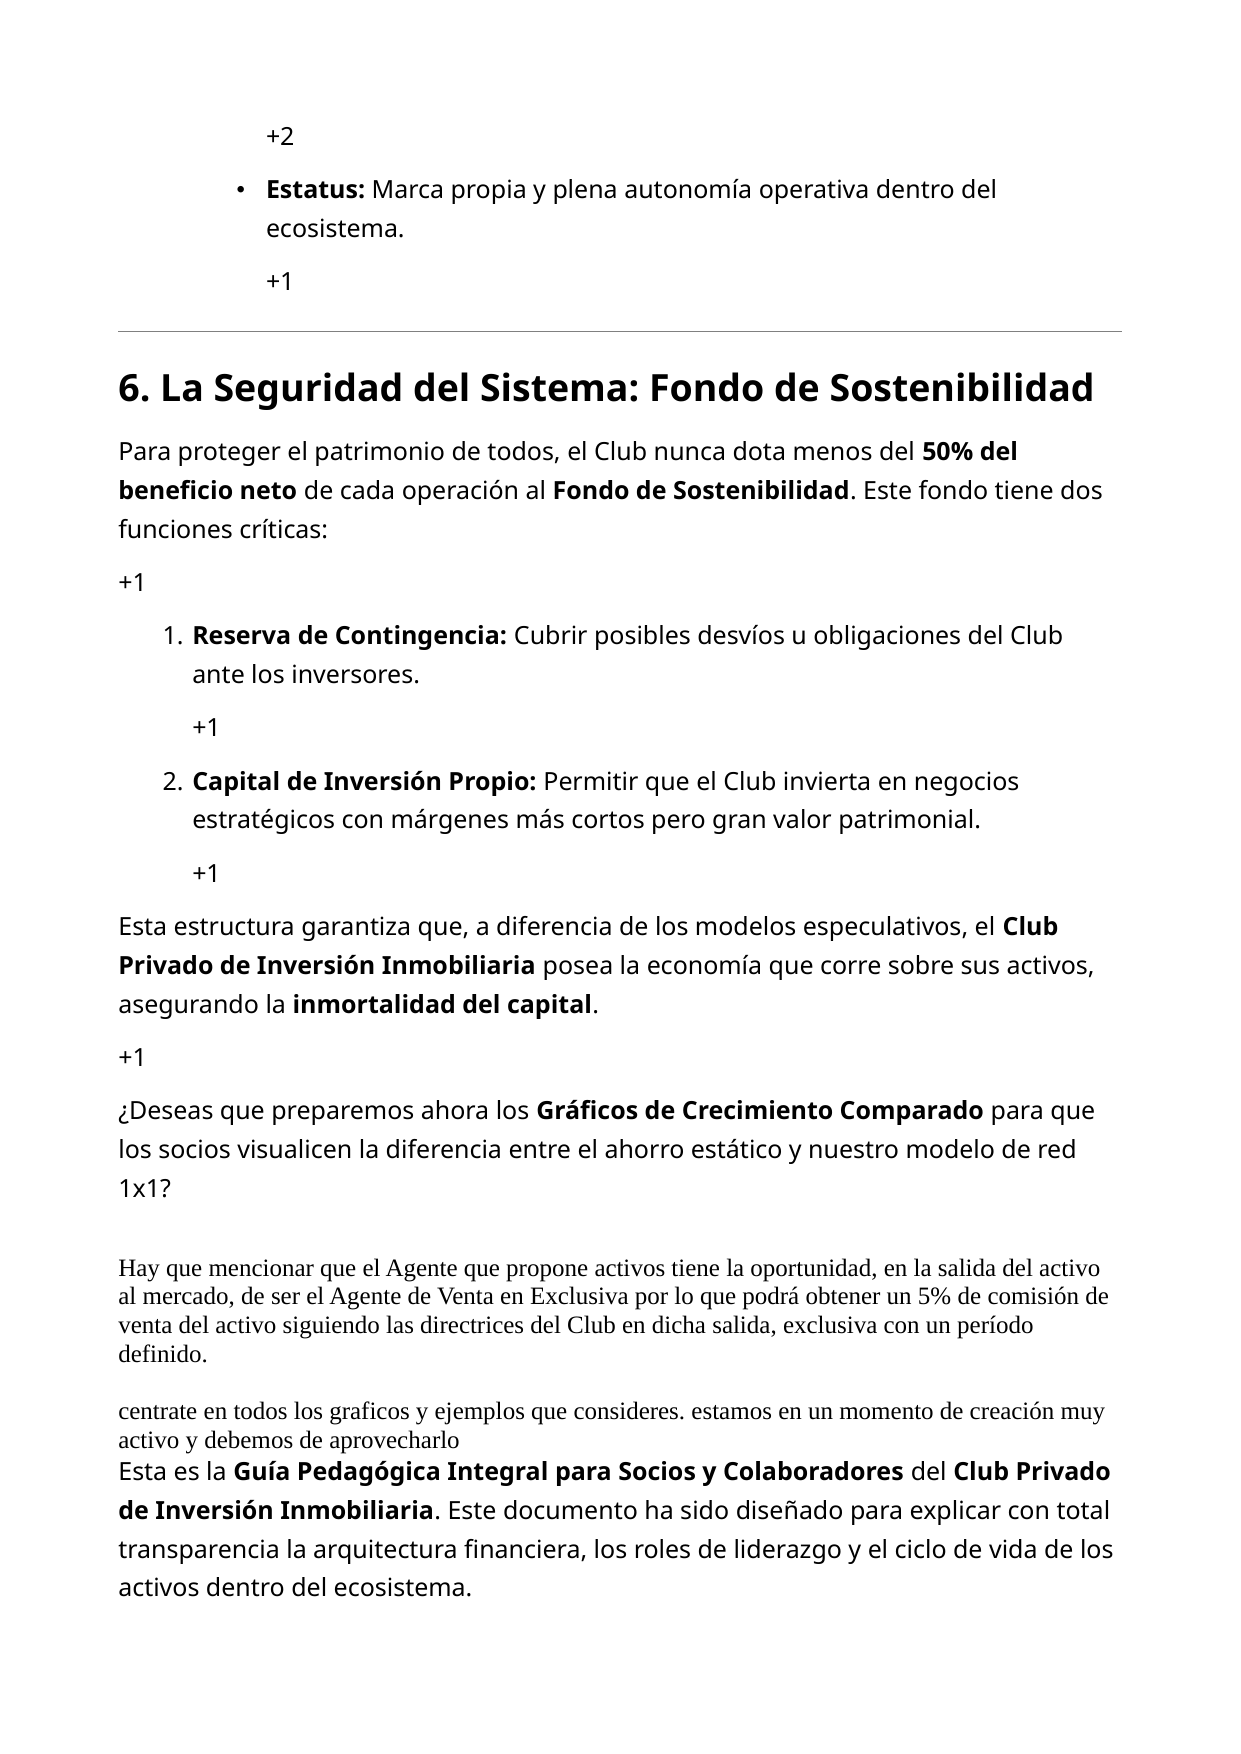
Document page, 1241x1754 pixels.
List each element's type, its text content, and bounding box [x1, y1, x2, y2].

table_cell Esta guía pedagógica ha sido diseñada para los miembros y colaboradores del Club Privado de Inversión Inmobiliaria. Su objetivo es proporcionar una comprensión profunda de nuestra ingeniería financiera, permitiendo que cada socio entienda no solo cómo crece su capital, sino cómo se estructura la maquinaria económica que sostiene al Club. 1. La Dualidad del Éxito: Inversor vs. Profesional En el Club Privado de Inversión Inmobiliaria, el camino hacia la riqueza se recorre a través de dos perfiles que, aunque colaboran, tienen objetivos y mecánicas financieras distintas. A. Perfil Inversor: La Fuerza del Interés Compuesto Este perfil está diseñado para el socio que busca vencer a la inflación mediante el ahorro sistemático y la red de referidos. Aportación: 50 € mensuales. Herramienta: El efecto "Bola de Nieve" generado por la reinversión de beneficios y comisiones de red. +1 B. Perfil Profesional: Hacia el Rol de Gestor Este camino es para el Agente que aporta activos al Club y aspira a liderar su propia sección. Aportación: Conocimiento técnico, captación de propiedades y formación de equipos. +3 Meta: Alcanzar la gestión de 1 Millón de euros durante 2 años consecutivos para obtener su propia marca y el 50% de los beneficios de su sección. +2 2. Ingeniería de la Propiedad: Honorarios de Gestión A diferencia de otros modelos, el Club Privado de Inversión Inmobiliaria integra sus honorarios directamente en el precio del activo. Cada propiedad que entra al catálogo lleva un 5% de honorarios ya negociado: ConceptoPorcentajeResponsabilidadGestión de Inversores2,5 % David Almeida y Carlos Balboa (Acompañamiento y seguridad del capital). +1 Captación de Activo2,5 % Agente/Promotor (Estructuración documental y validación del activo). +1 3. Proyecciones del Flujo de Caja del Club El Club gestiona dos niveles de inversión (Tiers). El beneficio del Club (su "sabia inicial") proviene del arbitraje entre lo que el activo rinde y lo que se le paga al inversor. Análisis de Escenarios Reales VariableTier A: Catapulta (6 Meses)Tier B: Refugio (Anual)Capital del Proyecto100.000 €1.000.000 €Rendimiento Total (CPII)30.000 € (30%)120.000 € (12%)Pago al Inversor20.000 € (20% APY)80.000 € (8% APY)Comisiones Red (1,75%)1.750 €17.500 €Gastos Gestión (Ticket)100 €100 €Gastos Marketing (Activo)50 €50 €BENEFICIO NETO8.100 €22.350 €Fondo Sostenibilidad (50%)4.050 €11.175 €Beneficio Sección Gestor4.050 €11.175 € 4. El Motor de Red: Prescripción Continua 1x1 El crecimiento de la cartera propia no depende solo de tu ahorro, sino de tu capacidad de compartir el modelo. La norma del Club es sumar un nuevo asociado al mes. +1 Estructura de Comisiones de Referidos Las comisiones se liquidan al cierre de la inversión o en el reparto anual: +1 Nivel 1 (Hijo): 1% del capital invertido. Nivel 2 (Nieto): 0,5% del capital invertido. Nivel 3 (Bisnieto): 0,25% del capital invertido. La Escala "Bola de Nieve" de Capital Gestionado Si cada socio cumple la norma de invitar a un nuevo inversor mensualmente, el volumen de capital bajo gestión del Club crece exponencialmente. Este volumen es lo que permite acceder a las operaciones del Tier B (1 Millón €). Escenario de Retiro: Una vez transcurrido el primer año, el modelo permite retirar 500 € anuales de beneficios. Gracias al interés compuesto y a las inyecciones de los referidos, este retiro no frena el crecimiento del patrimonio principal, permitiendo una liquidez sostenible. 5. Plan de Carrera: Del Ahorro a la Empresa Propia El Club Privado de Inversión Inmobiliaria es una lanzadera profesional. Los Socios Fundadores son el ejemplo de esta evolución meritocrática. Iniciación (Mes 1-12): Aprendizaje del interés compuesto con 50 €/mes y construcción de la red L1-L3. +1 Consolidación (Año 2): El Agente Profesional empieza a proponer propiedades y a gestionar equipos de Agentes Junior. +1 Hito de Gestor: Al alcanzar 1 Millón € gestionados durante 2 años, el socio se gradúa. Beneficio: Recibe el 50% del beneficio neto de todas las operaciones de su sección (después de gastos y fondo de sostenibilidad). +2 Estatus: Marca propia y plena autonomía operativa dentro del ecosistema. +1 6. La Seguridad del Sistema: Fondo de Sostenibilidad Para proteger el patrimonio de todos, el Club nunca dota menos del 50% del beneficio neto de cada operación al Fondo de Sostenibilidad. Este fondo tiene dos funciones críticas: +1 Reserva de Contingencia: Cubrir posibles desvíos u obligaciones del Club ante los inversores. +1 Capital de Inversión Propio: Permitir que el Club invierta en negocios estratégicos con márgenes más cortos pero gran valor patrimonial. +1 Esta estructura garantiza que, a diferencia de los modelos especulativos, el Club Privado de Inversión Inmobiliaria posea la economía que corre sobre sus activos, asegurando la inmortalidad del capital. +1 ¿Deseas que preparemos ahora los Gráficos de Crecimiento Comparado para que los socios visualicen la diferencia entre el ahorro estático y nuestro modelo de red 1x1? [118, 332, 1122, 1253]
table_cell Esta es la Guía Pedagógica Integral para Socios y Colaboradores del Club Privado de Inversión Inmobiliaria. Este documento ha sido diseñado para explicar con total transparencia la arquitectura financiera, los roles de liderazgo y el ciclo de vida de los activos dentro del ecosistema. +1 1. La Visión del Club: De Inversor a Gestor de Activos El Club Privado de Inversión Inmobiliaria no es solo un vehículo de ahorro, es una academia de alta rendimiento donde el talento inmobiliario y el capital colaborativo se encuentran para crear riqueza estructural. +3 Los Tres Caminos del Éxito Inversor / Referidor: Personas que inician con un ahorro de 50€ mensuales y utilizan el interés compuesto y el sistema de referidos (1%, 0.5%, 0.25%) para construir un patrimonio que se autofinancia. +4 Agente Promotor (Captador): Profesionales que aportan activos estratégicos al catálogo. Su objetivo es alcanzar la gestión de 1 Millón de euros en 2 años. +2 Gestor de Sección: El nivel máximo de graduación, donde el socio opera su propia marca dentro del Club con el 50% de beneficio neto de su sección. +1 2. Ingeniería de Ingresos: Honorarios y Exclusividad El modelo de negocio es transparente: los honorarios están integrados en el valor del activo. El Club garantiza que el profesional que "engendra" el activo sea quien lo lidere hasta su cierre. Estructura de Honorarios por Operación (5%) Al precio de cada propiedad se le añade un 5% de honorarios innegociables: 2,5% para el Club (David Almeida y Carlos Balboa): Por la responsabilidad de los inversores y el acompañamiento estratégico. +3 2,5% para el Agente Promotor: Por la captación y estructuración técnica del activo. +2 La Gran Oportunidad: Salida en Exclusiva El Agente que propone el activo no solo cobra por su captación. Al momento de la salida del activo al mercado (venta final), tiene la oportunidad de ser el Agente de Venta en Exclusiva: Comisión Adicional: 5% de comisión de venta del activo. Condiciones: Seguir las directrices del Club en cuanto a tiempos y narrativa. Período: Exclusiva por un tiempo definido para garantizar la agilidad operativa. 3. Flujo de Caja y Proyecciones del Club El Club opera bajo un sistema de Arbitraje de Valor. El capital de los inversores se mueve entre dos "Tiers" estratégicos. +1 Escenarios de Operación y Rendimiento ConceptoTier A (Catapulta - 6m)Tier B (Refugio - Anual)Capital Gestionado100.000 €1.000.000 €Margen Bruto Club30.000 € (30%)120.000 € (12%)Rendimiento al Inversor10.000 € (20% APY / 6m)80.000 € (8% APY)Comisiones Referidos (1,75%)1.750 €17.500 €Gastos Fijos (Mgmt/Mkt)150 €150 €BENEFICIO NETO TOTAL18.100 €22.350 €Fondo de Sostenibilidad (50%)9.050 €11.175 € Nota: El Fondo de Sostenibilidad actúa como escudo de protección y capital de inversión propio para el Club. +1 4. El Efecto "Bola de Nieve" de los Referidos El Club se nutre de la Prescripción Continua. La norma es simple: cada socio añade un nuevo inversor cualificado cada mes. Esto genera un volumen de capital que permite al Club acceder a proyectos de mayor escala. +2 Tabla de Crecimiento y Autofinanciación (Aportando 50€/mes) MesAhorro PropioComisiones de RedPatrimonio AcumuladoImpacto Pedagógico150 €0.50 €50.50 € Inicio del hábito. 6300 €9.25 €323.62 € Capital acumulado > Aportado. +2 12600 €50.00 €818.68 € Hito de Autofinanciación. 241.200 €334.00 €3.721.57 €Red consolidada y rendimientos masivos. A partir del Mes 12, las comisiones de red cubren tu ahorro. El CPII se convierte en una herramienta gratuita. 5. El Camino al Hito de "Gestor de Sección" Cualquier socio que aspire a liderar su propia marca dentro del Club debe demostrar Disciplina y Volumen. Los Hitos de Graduación: Volumen: Alcanzar 1 Millón de euros en activos gestionados (acumulado de red y producto propio). +1 Continuidad: Mantener esta cifra por 2 años consecutivos. Recompensa: El socio se convierte en Gestor con empresa propia, disfrutando del 50% del beneficio neto de todas las operaciones de su sección. +1 6. Transparencia y Control Propio Para el Club Privado de Inversión Inmobiliaria, la seguridad no es negociable. La tecnología es el único aval de la verdad: Plataforma como Fuente Única: Todas las rentabilidades y contratos se verifican en el portal oficial. Transparencia Total: Los gastos de gestión (100€) y marketing (50€) son tickets estándar visibles para todos los socios. Acompañamiento: No invertimos solos; nos organizamos en una comunidad de expertos que supervisa cada paso del proceso. +2 Vencer a la inflación es una decisión organizativa. El Club pone el método, usted pone la disciplina. [118, 1454, 1122, 1623]
table_cell Hay que mencionar que el Agente que propone activos tiene la oportunidad, en la salida del activo al mercado, de ser el Agente de Venta en Exclusiva por lo que podrá obtener un 5% de comisión de venta del activo siguiendo las directrices del Club en dicha salida, exclusiva con un período definido. centrate en todos los graficos y ejemplos que consideres. estamos en un momento de creación muy activo y debemos de aprovecharlo [118, 1253, 1122, 1454]
table_cell Esta guía pedagógica ha sido diseñada para los miembros y colaboradores del Club Privado de Inversión Inmobiliaria. Su objetivo es proporcionar una comprensión profunda de nuestra ingeniería financiera, permitiendo que cada socio entienda no solo cómo crece su capital, sino cómo se estructura la maquinaria económica que sostiene al Club. 1. La Dualidad del Éxito: Inversor vs. Profesional En el Club Privado de Inversión Inmobiliaria, el camino hacia la riqueza se recorre a través de dos perfiles que, aunque colaboran, tienen objetivos y mecánicas financieras distintas. A. Perfil Inversor: La Fuerza del Interés Compuesto Este perfil está diseñado para el socio que busca vencer a la inflación mediante el ahorro sistemático y la red de referidos. Aportación: 50 € mensuales. Herramienta: El efecto "Bola de Nieve" generado por la reinversión de beneficios y comisiones de red. +1 B. Perfil Profesional: Hacia el Rol de Gestor Este camino es para el Agente que aporta activos al Club y aspira a liderar su propia sección. Aportación: Conocimiento técnico, captación de propiedades y formación de equipos. +3 Meta: Alcanzar la gestión de 1 Millón de euros durante 2 años consecutivos para obtener su propia marca y el 50% de los beneficios de su sección. +2 2. Ingeniería de la Propiedad: Honorarios de Gestión A diferencia de otros modelos, el Club Privado de Inversión Inmobiliaria integra sus honorarios directamente en el precio del activo. Cada propiedad que entra al catálogo lleva un 5% de honorarios ya negociado: ConceptoPorcentajeResponsabilidadGestión de Inversores2,5 % David Almeida y Carlos Balboa (Acompañamiento y seguridad del capital). +1 Captación de Activo2,5 % Agente/Promotor (Estructuración documental y validación del activo). +1 3. Proyecciones del Flujo de Caja del Club El Club gestiona dos niveles de inversión (Tiers). El beneficio del Club (su "sabia inicial") proviene del arbitraje entre lo que el activo rinde y lo que se le paga al inversor. Análisis de Escenarios Reales VariableTier A: Catapulta (6 Meses)Tier B: Refugio (Anual)Capital del Proyecto100.000 €1.000.000 €Rendimiento Total (CPII)30.000 € (30%)120.000 € (12%)Pago al Inversor20.000 € (20% APY)80.000 € (8% APY)Comisiones Red (1,75%)1.750 €17.500 €Gastos Gestión (Ticket)100 €100 €Gastos Marketing (Activo)50 €50 €BENEFICIO NETO8.100 €22.350 €Fondo Sostenibilidad (50%)4.050 €11.175 €Beneficio Sección Gestor4.050 €11.175 € 4. El Motor de Red: Prescripción Continua 1x1 El crecimiento de la cartera propia no depende solo de tu ahorro, sino de tu capacidad de compartir el modelo. La norma del Club es sumar un nuevo asociado al mes. +1 Estructura de Comisiones de Referidos Las comisiones se liquidan al cierre de la inversión o en el reparto anual: +1 Nivel 1 (Hijo): 1% del capital invertido. Nivel 2 (Nieto): 0,5% del capital invertido. Nivel 3 (Bisnieto): 0,25% del capital invertido. La Escala "Bola de Nieve" de Capital Gestionado Si cada socio cumple la norma de invitar a un nuevo inversor mensualmente, el volumen de capital bajo gestión del Club crece exponencialmente. Este volumen es lo que permite acceder a las operaciones del Tier B (1 Millón €). Escenario de Retiro: Una vez transcurrido el primer año, el modelo permite retirar 500 € anuales de beneficios. Gracias al interés compuesto y a las inyecciones de los referidos, este retiro no frena el crecimiento del patrimonio principal, permitiendo una liquidez sostenible. 5. Plan de Carrera: Del Ahorro a la Empresa Propia El Club Privado de Inversión Inmobiliaria es una lanzadera profesional. Los Socios Fundadores son el ejemplo de esta evolución meritocrática. Iniciación (Mes 1-12): Aprendizaje del interés compuesto con 50 €/mes y construcción de la red L1-L3. +1 Consolidación (Año 2): El Agente Profesional empieza a proponer propiedades y a gestionar equipos de Agentes Junior. +1 Hito de Gestor: Al alcanzar 1 Millón € gestionados durante 2 años, el socio se gradúa. Beneficio: Recibe el 50% del beneficio neto de todas las operaciones de su sección (después de gastos y fondo de sostenibilidad). +2 Estatus: Marca propia y plena autonomía operativa dentro del ecosistema. +1 6. La Seguridad del Sistema: Fondo de Sostenibilidad Para proteger el patrimonio de todos, el Club nunca dota menos del 50% del beneficio neto de cada operación al Fondo de Sostenibilidad. Este fondo tiene dos funciones críticas: +1 Reserva de Contingencia: Cubrir posibles desvíos u obligaciones del Club ante los inversores. +1 Capital de Inversión Propio: Permitir que el Club invierta en negocios estratégicos con márgenes más cortos pero gran valor patrimonial. +1 Esta estructura garantiza que, a diferencia de los modelos especulativos, el Club Privado de Inversión Inmobiliaria posea la economía que corre sobre sus activos, asegurando la inmortalidad del capital. +1 ¿Deseas que preparemos ahora los Gráficos de Crecimiento Comparado para que los socios visualicen la diferencia entre el ahorro estático y nuestro modelo de red 1x1? [118, 118, 1122, 331]
